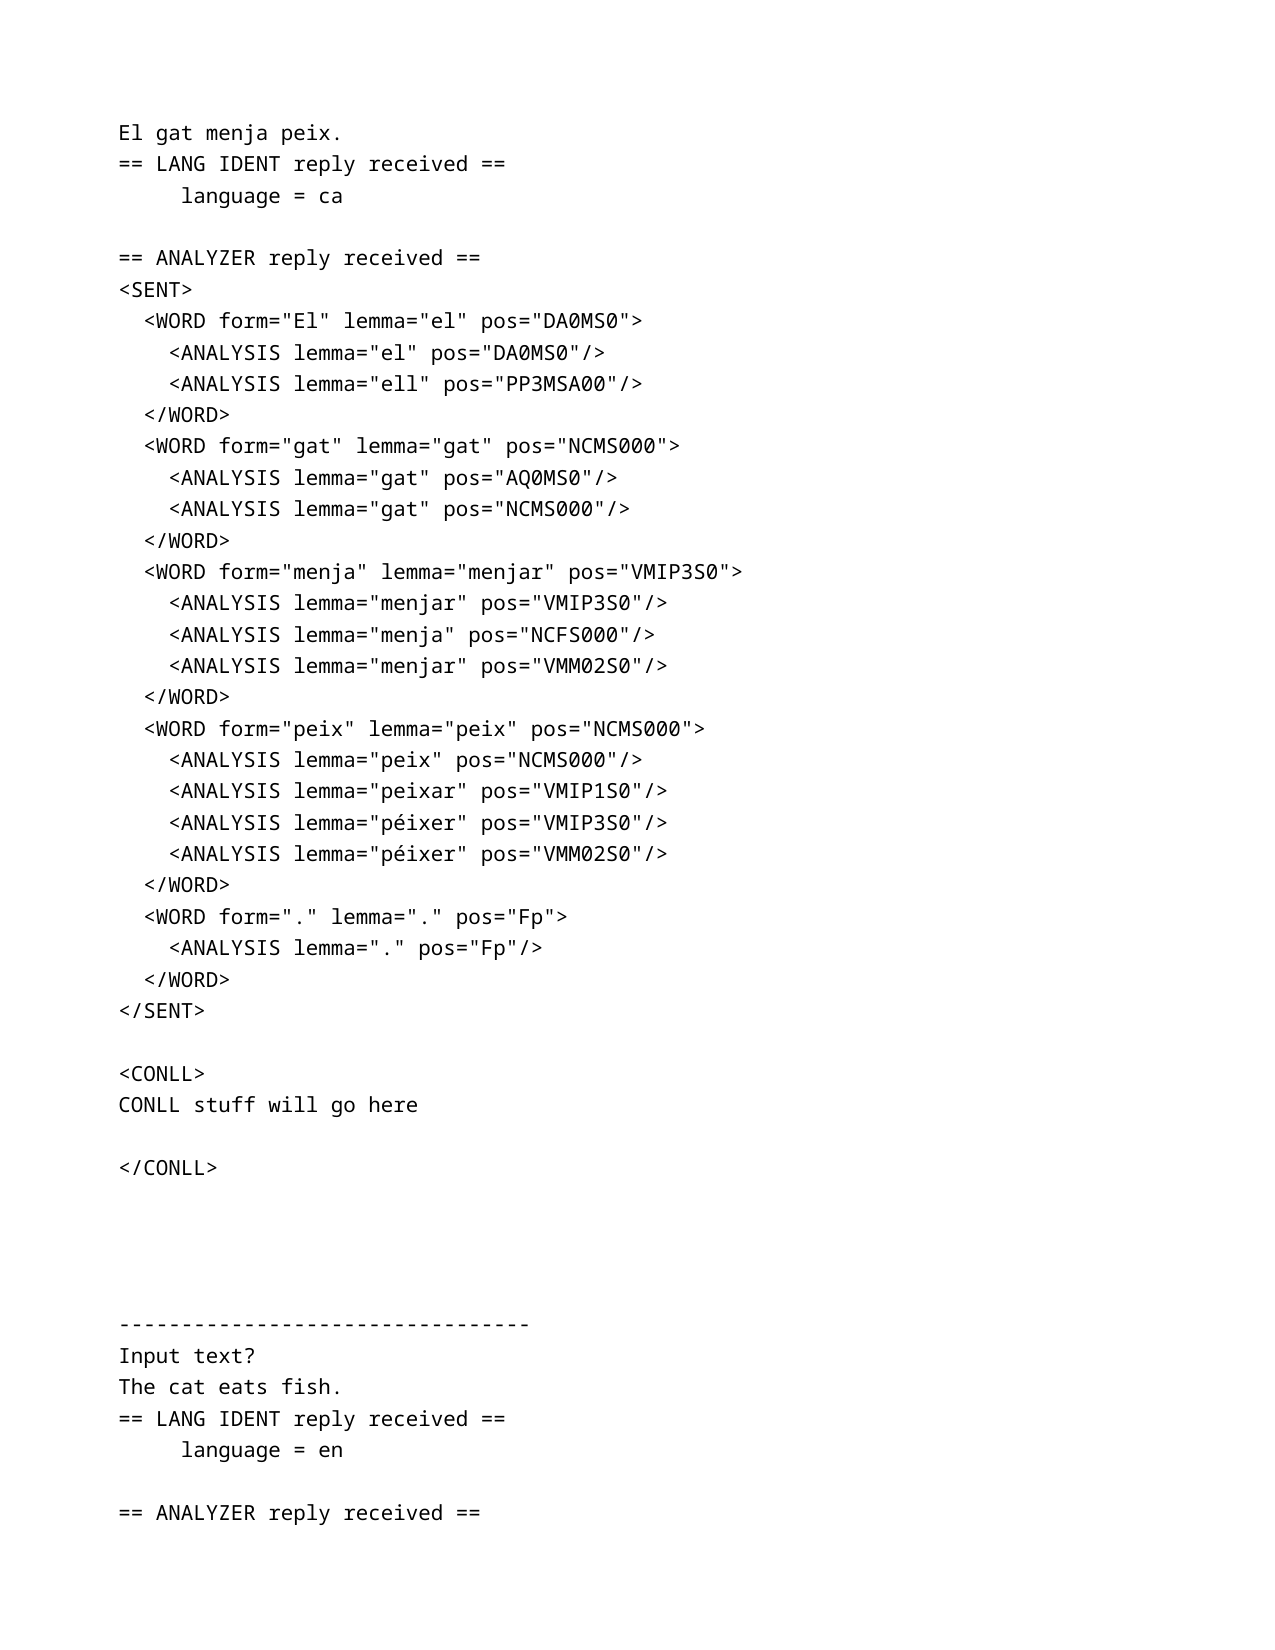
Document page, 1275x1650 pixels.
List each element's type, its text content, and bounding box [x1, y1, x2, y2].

text </CONLL> [118, 1153, 1157, 1181]
text <ANALYSIS lemma="el" pos="DA0MS0"/> [118, 338, 1157, 366]
text --------------------------------- [118, 1309, 1157, 1338]
text <WORD form="menja" lemma="menjar" pos="VMIP3S0"> [118, 557, 1157, 586]
text El gat menja peix. [118, 118, 1157, 147]
text <ANALYSIS lemma="menjar" pos="VMIP3S0"/> [118, 588, 1157, 617]
text == LANG IDENT reply received == [118, 1404, 1157, 1432]
text language = ca [118, 181, 1157, 209]
text <ANALYSIS lemma="menja" pos="NCFS000"/> [118, 620, 1157, 648]
text <WORD form="gat" lemma="gat" pos="NCMS000"> [118, 432, 1157, 460]
text </SENT> [118, 996, 1157, 1024]
text <ANALYSIS lemma="péixer" pos="VMIP3S0"/> [118, 808, 1157, 836]
text </WORD> [118, 526, 1157, 554]
text <ANALYSIS lemma="péixer" pos="VMM02S0"/> [118, 839, 1157, 868]
text <ANALYSIS lemma="ell" pos="PP3MSA00"/> [118, 369, 1157, 397]
text <WORD form="peix" lemma="peix" pos="NCMS000"> [118, 714, 1157, 742]
text == ANALYZER reply received == [118, 243, 1157, 272]
text Input text? [118, 1341, 1157, 1369]
text </WORD> [118, 400, 1157, 429]
text </WORD> [118, 965, 1157, 993]
text <ANALYSIS lemma="peix" pos="NCMS000"/> [118, 745, 1157, 774]
text language = en [118, 1435, 1157, 1463]
text <ANALYSIS lemma="." pos="Fp"/> [118, 933, 1157, 962]
text <CONLL> [118, 1059, 1157, 1087]
text <WORD form="." lemma="." pos="Fp"> [118, 902, 1157, 930]
text <ANALYSIS lemma="gat" pos="NCMS000"/> [118, 494, 1157, 523]
text </WORD> [118, 871, 1157, 899]
text <WORD form="El" lemma="el" pos="DA0MS0"> [118, 306, 1157, 335]
text == ANALYZER reply received == [118, 1498, 1157, 1526]
text <SENT> [118, 275, 1157, 303]
text The cat eats fish. [118, 1372, 1157, 1401]
text CONLL stuff will go here [118, 1090, 1157, 1118]
text </WORD> [118, 682, 1157, 711]
text == LANG IDENT reply received == [118, 149, 1157, 178]
text <ANALYSIS lemma="menjar" pos="VMM02S0"/> [118, 651, 1157, 679]
text <ANALYSIS lemma="peixar" pos="VMIP1S0"/> [118, 777, 1157, 805]
text <ANALYSIS lemma="gat" pos="AQ0MS0"/> [118, 463, 1157, 491]
